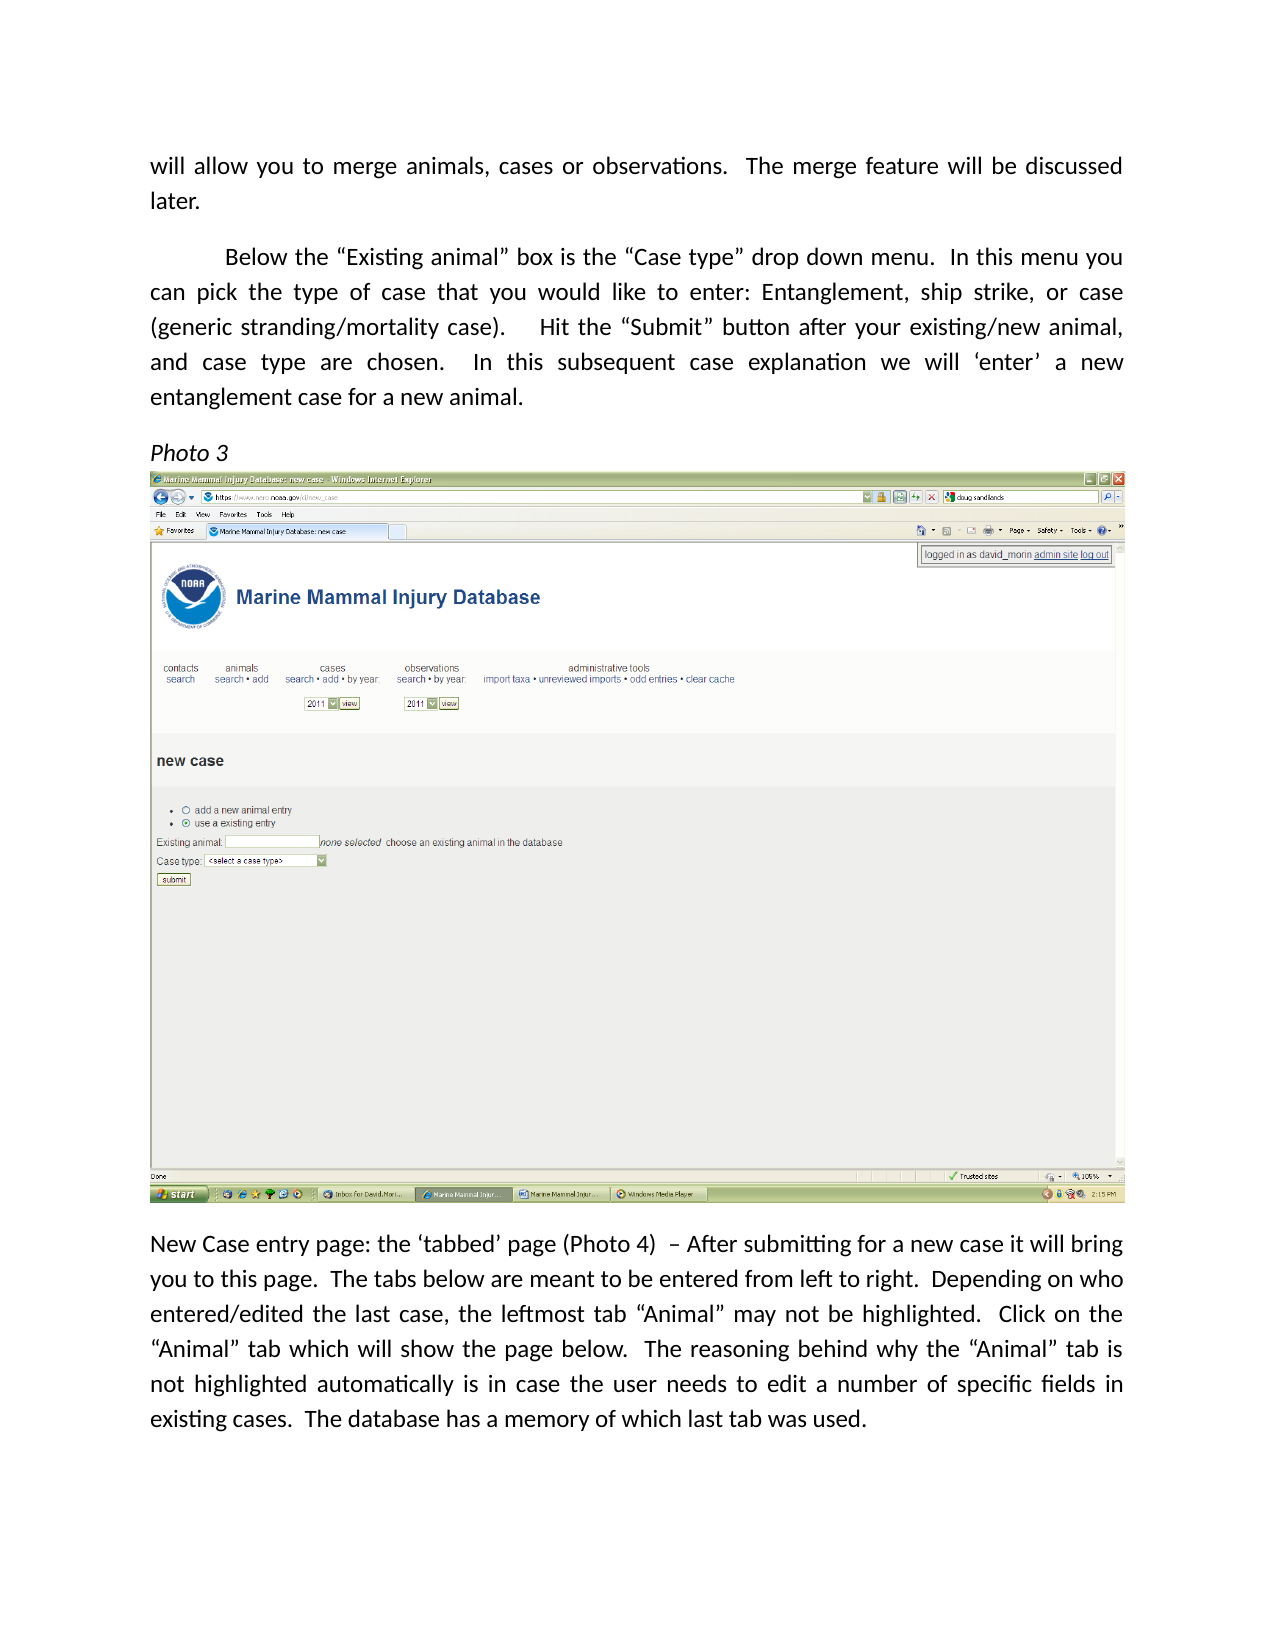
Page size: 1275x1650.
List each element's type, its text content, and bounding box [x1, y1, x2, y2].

text Photo 3 [150, 437, 1125, 471]
picture [150, 471, 1125, 1203]
text New Case entry page: the ‘tabbed’ page (Photo 4) – After submitting for a new case it will bring you to this page. The tabs below are meant to be entered from left to right. Depending on who entered/edited the last case, the leftmost tab “Animal” may not be highlighted. Click on the “Animal” tab which will show the page below. The reasoning behind why the “Animal” tab is not highlighted automatically is in case the user needs to edit a number of specific fields in existing cases. The database has a memory of which last tab was used. [150, 1228, 1125, 1433]
text will allow you to merge animals, cases or observations. The merge feature will be discussed later. [150, 150, 1125, 216]
text Below the “Existing animal” box is the “Case type” drop down menu. In this menu you can pick the type of case that you would like to enter: Entanglement, ship strike, or case (generic stranding/mortality case). Hit the “Submit” button after your existing/new animal, and case type are chosen. In this subsequent case explanation we will ‘enter’ a new entanglement case for a new animal. [150, 241, 1125, 411]
